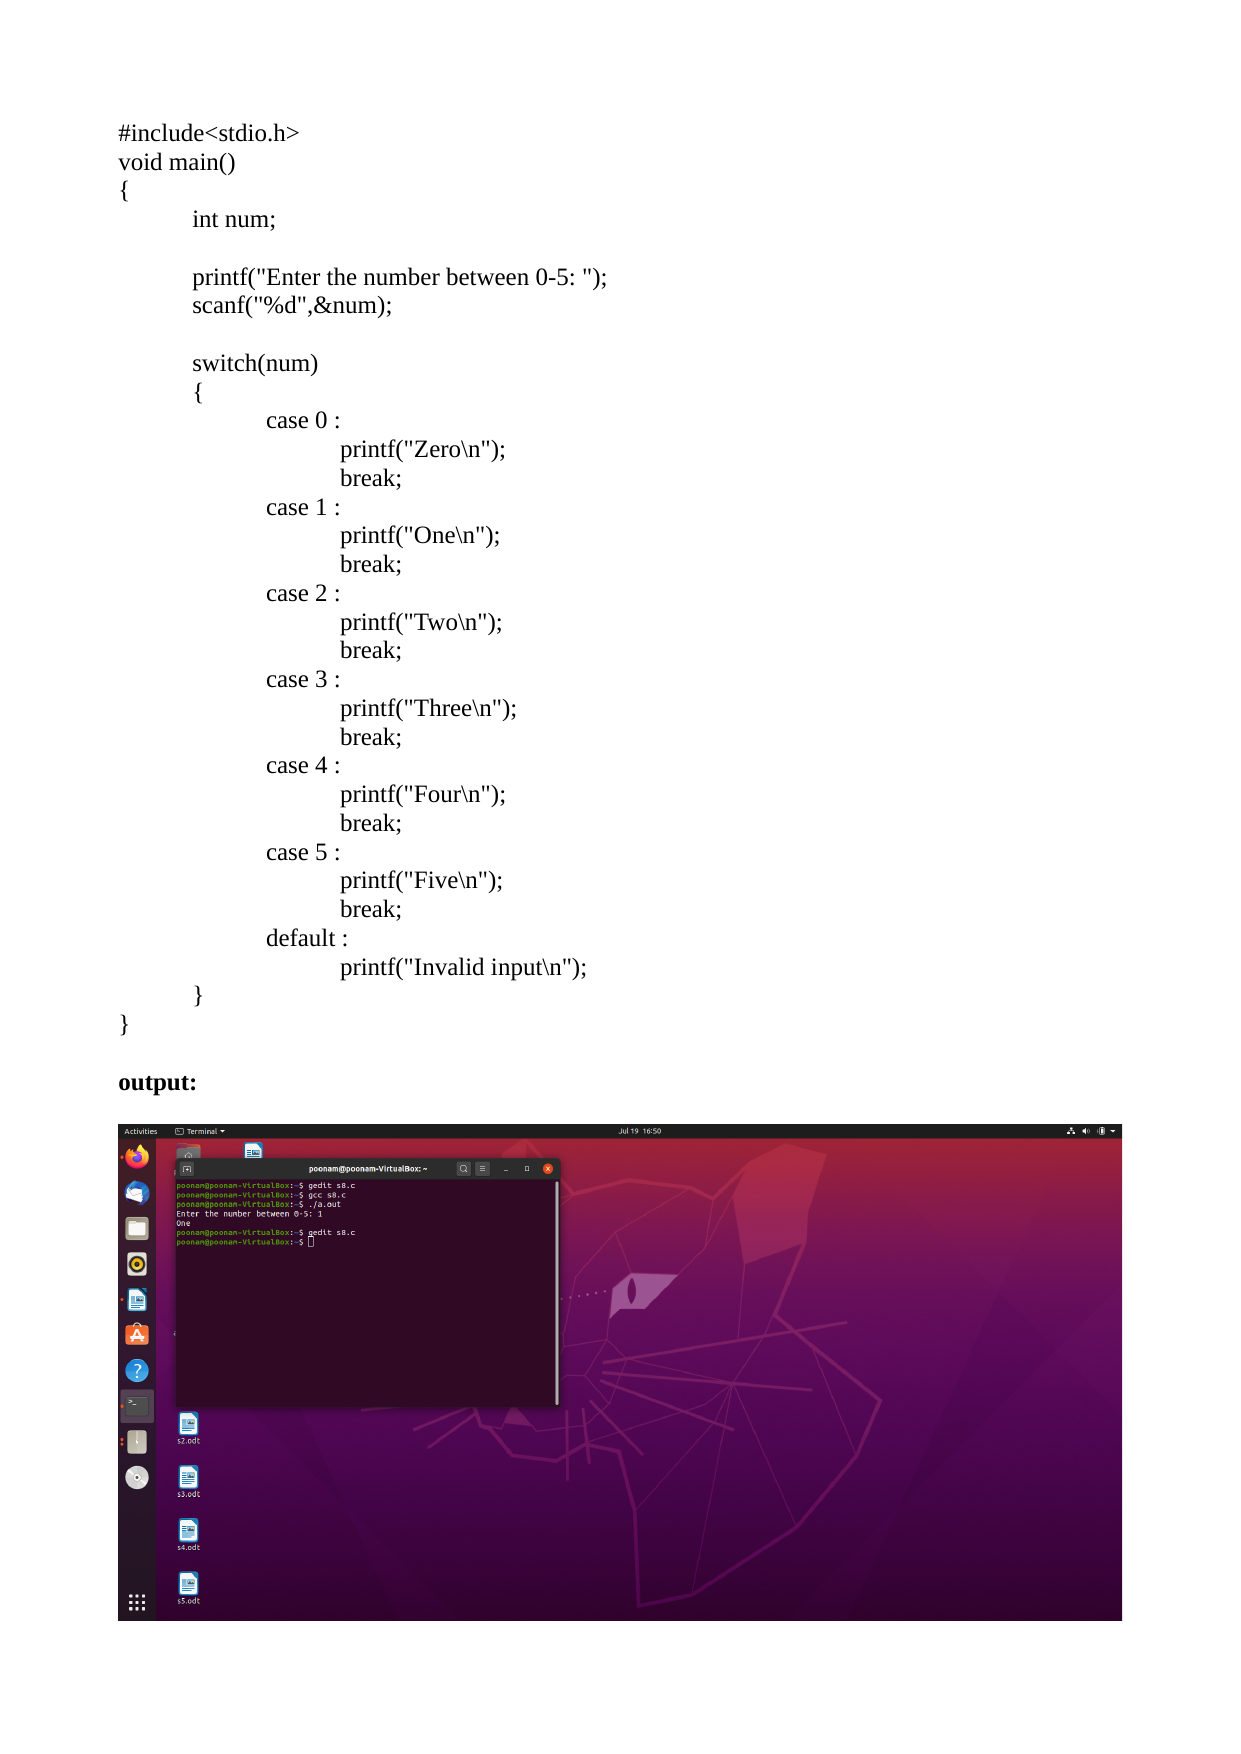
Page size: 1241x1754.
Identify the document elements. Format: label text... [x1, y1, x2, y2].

text } [118, 1009, 1122, 1038]
text break; [118, 549, 1122, 578]
text printf("Three\n"); [118, 693, 1122, 722]
text case 5 : [118, 837, 1122, 866]
text case 4 : [118, 751, 1122, 779]
text int num; [118, 204, 1122, 233]
text case 2 : [118, 578, 1122, 607]
text case 0 : [118, 406, 1122, 434]
text #include<stdio.h> [118, 118, 1122, 147]
text { [118, 176, 1122, 204]
text switch(num) [118, 348, 1122, 377]
text { [118, 377, 1122, 406]
text void main() [118, 147, 1122, 176]
text output: [118, 1067, 1122, 1096]
text printf("Zero\n"); [118, 434, 1122, 463]
text printf("Five\n"); [118, 866, 1122, 894]
text case 3 : [118, 664, 1122, 693]
text printf("Four\n"); [118, 779, 1122, 808]
text scanf("%d",&num); [118, 291, 1122, 319]
text printf("Two\n"); [118, 607, 1122, 636]
text break; [118, 463, 1122, 492]
text case 1 : [118, 492, 1122, 521]
text printf("Enter the number between 0-5: "); [118, 262, 1122, 291]
picture [118, 1124, 1123, 1621]
text break; [118, 894, 1122, 923]
text default : [118, 923, 1122, 952]
text break; [118, 636, 1122, 664]
text } [118, 981, 1122, 1009]
text printf("Invalid input\n"); [118, 952, 1122, 981]
text break; [118, 808, 1122, 837]
text printf("One\n"); [118, 521, 1122, 549]
text break; [118, 722, 1122, 751]
